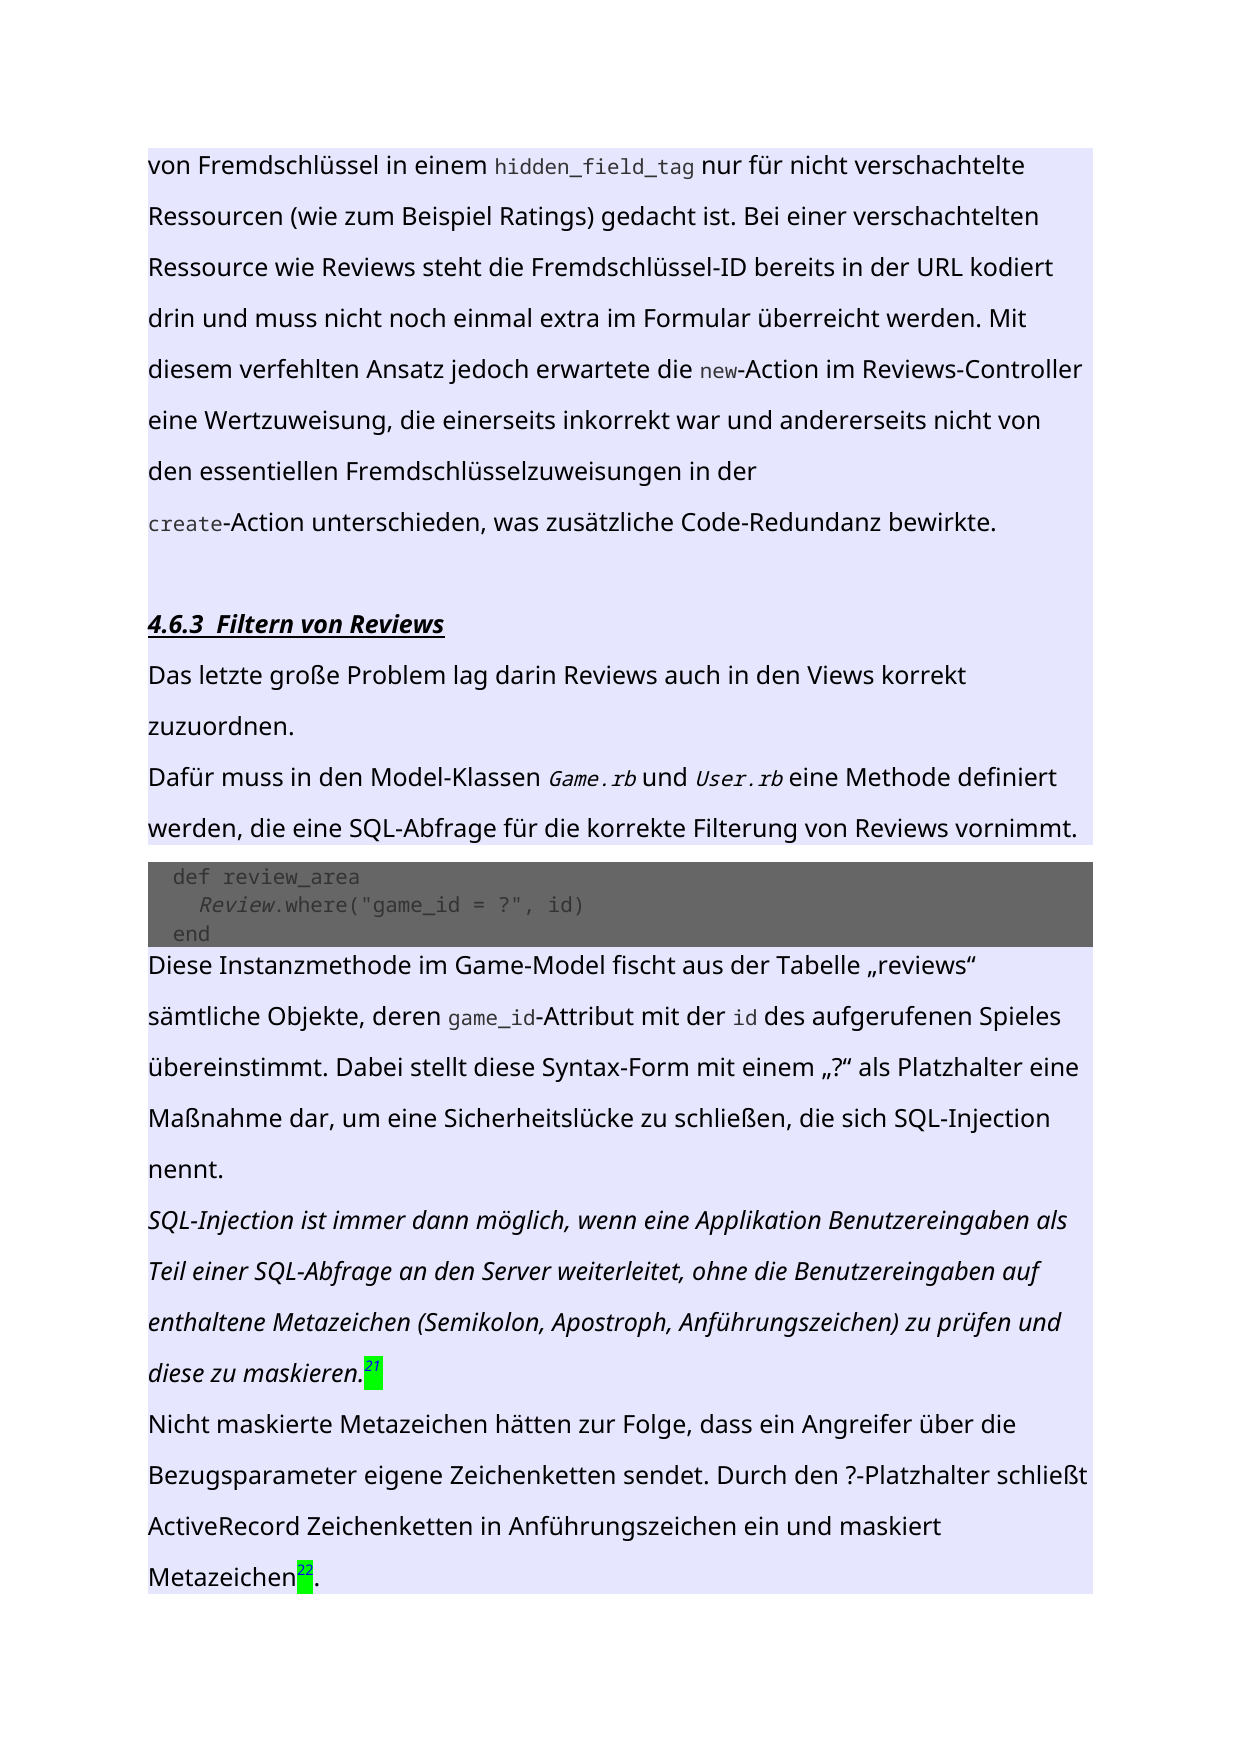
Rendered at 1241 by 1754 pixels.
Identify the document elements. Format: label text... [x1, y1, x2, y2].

text von Fremdschlüssel in einem hidden_field_tag nur für nicht verschachtelte Ressourcen (wie zum Beispiel Ratings) gedacht ist. Bei einer verschachtelten Ressource wie Reviews steht die Fremdschlüssel-ID bereits in der URL kodiert drin und muss nicht noch einmal extra im Formular überreicht werden. Mit diesem verfehlten Ansatz jedoch erwartete die new-Action im Reviews-Controller eine Wertzuweisung, die einerseits inkorrekt war und andererseits nicht von den essentiellen Fremdschlüsselzuweisungen in der [148, 148, 1093, 488]
text def review_area [148, 862, 1093, 891]
text Review.where("game_id = ?", id) [148, 891, 1093, 919]
text Das letzte große Problem lag darin Reviews auch in den Views korrekt zuzuordnen. [148, 658, 1093, 743]
text Diese Instanzmethode im Game-Model fischt aus der Tabelle „reviews“ sämtliche Objekte, deren game_id-Attribut mit der id des aufgerufenen Spieles übereinstimmt. Dabei stellt diese Syntax-Form mit einem „?“ als Platzhalter eine Maßnahme dar, um eine Sicherheitslücke zu schließen, die sich SQL-Injection nennt. [148, 947, 1093, 1186]
text Dafür muss in den Model-Klassen Game.rb und User.rb eine Methode definiert werden, die eine SQL-Abfrage für die korrekte Filterung von Reviews vornimmt. [148, 760, 1093, 845]
text end [148, 919, 1093, 947]
text 4.6.3 Filtern von Reviews [148, 607, 1093, 641]
text Nicht maskierte Metazeichen hätten zur Folge, dass ein Angreifer über die Bezugsparameter eigene Zeichenketten sendet. Durch den ?-Platzhalter schließt ActiveRecord Zeichenketten in Anführungszeichen ein und maskiert Metazeichen22. [148, 1407, 1093, 1594]
text SQL-Injection ist immer dann möglich, wenn eine Applikation Benutzereingaben als Teil einer SQL-Abfrage an den Server weiterleitet, ohne die Benutzereingaben auf enthaltene Metazeichen (Semikolon, Apostroph, Anführungszeichen) zu prüfen und diese zu maskieren.21 [148, 1203, 1093, 1390]
text create-Action unterschieden, was zusätzliche Code-Redundanz bewirkte. [148, 505, 1093, 539]
